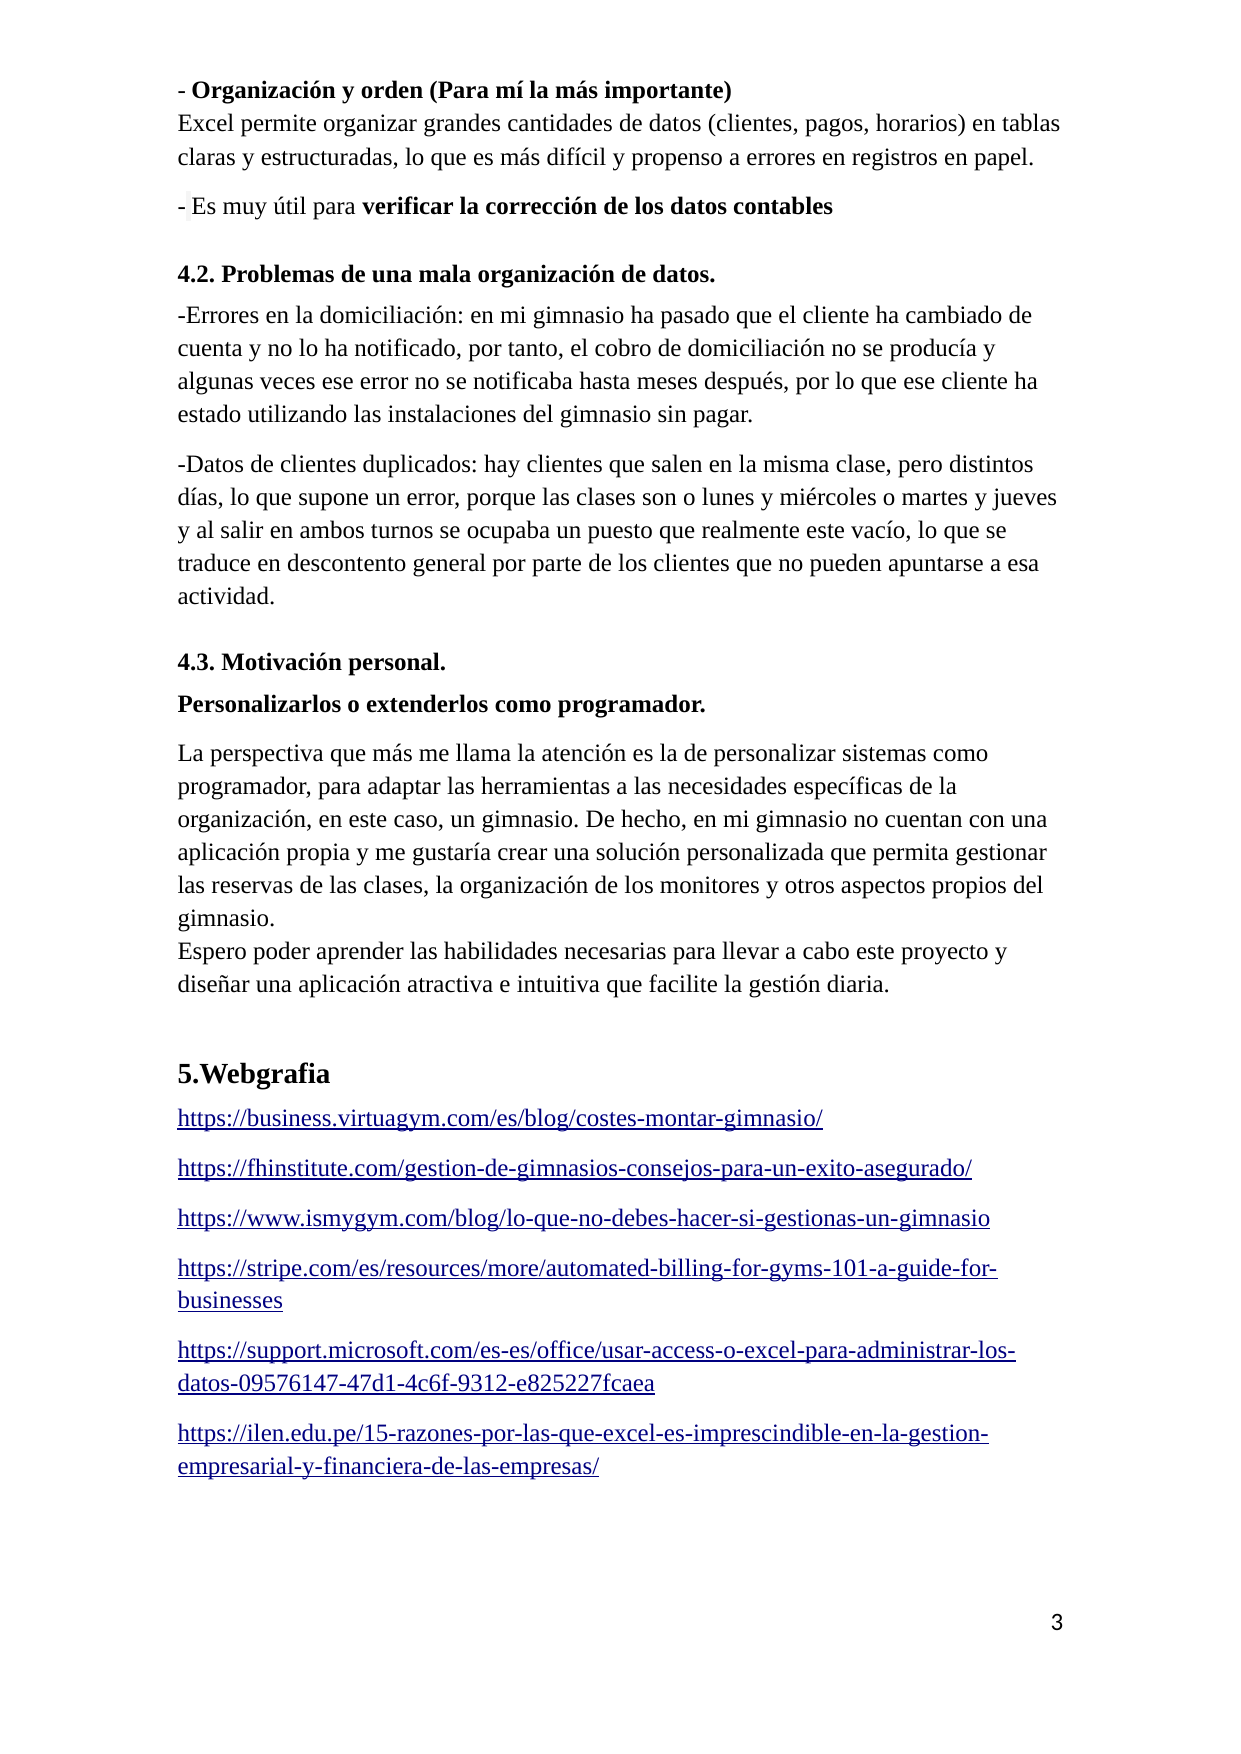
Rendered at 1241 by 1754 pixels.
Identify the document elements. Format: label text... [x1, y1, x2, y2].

text https://www.ismygym.com/blog/lo-que-no-debes-hacer-si-gestionas-un-gimnasio [177, 1203, 1063, 1232]
subtitle 5.Webgrafia [177, 1057, 1063, 1090]
text https://support.microsoft.com/es-es/office/usar-access-o-excel-para-administrar-los-datos-09576147-47d1-4c6f-9312-e825227fcaea [177, 1335, 1063, 1397]
text -Datos de clientes duplicados: hay clientes que salen en la misma clase, pero distintos días, lo que supone un error, porque las clases son o lunes y miércoles o martes y jueves y al salir en ambos turnos se ocupaba un puesto que realmente este vacío, lo que se traduce en descontento general por parte de los clientes que no pueden apuntarse a esa actividad. [177, 449, 1063, 610]
text https://fhinstitute.com/gestion-de-gimnasios-consejos-para-un-exito-asegurado/ [177, 1153, 1063, 1182]
subtitle 4.2. Problemas de una mala organización de datos. [177, 259, 1063, 287]
text https://business.virtuagym.com/es/blog/costes-montar-gimnasio/ [177, 1103, 1063, 1132]
text Personalizarlos o extenderlos como programador. [177, 689, 1063, 717]
text - Organización y orden (Para mí la más importante) Excel permite organizar grandes cantidades de datos (clientes, pagos, horarios) en tablas claras y estructuradas, lo que es más difícil y propenso a errores en registros en papel. [177, 74, 1063, 170]
text https://stripe.com/es/resources/more/automated-billing-for-gyms-101-a-guide-for-businesses [177, 1253, 1063, 1314]
text -Errores en la domiciliación: en mi gimnasio ha pasado que el cliente ha cambiado de cuenta y no lo ha notificado, por tanto, el cobro de domiciliación no se producía y algunas veces ese error no se notificaba hasta meses después, por lo que ese cliente ha estado utilizando las instalaciones del gimnasio sin pagar. [177, 300, 1063, 428]
text https://ilen.edu.pe/15-razones-por-las-que-excel-es-imprescindible-en-la-gestion-empresarial-y-financiera-de-las-empresas/ [177, 1418, 1063, 1480]
text - Es muy útil para verificar la corrección de los datos contables [177, 191, 1063, 221]
text La perspectiva que más me llama la atención es la de personalizar sistemas como programador, para adaptar las herramientas a las necesidades específicas de la organización, en este caso, un gimnasio. De hecho, en mi gimnasio no cuentan con una aplicación propia y me gustaría crear una solución personalizada que permita gestionar las reservas de las clases, la organización de los monitores y otros aspectos propios del gimnasio. Espero poder aprender las habilidades necesarias para llevar a cabo este proyecto y diseñar una aplicación atractiva e intuitiva que facilite la gestión diaria. [177, 738, 1063, 998]
subtitle 4.3. Motivación personal. [177, 647, 1063, 676]
